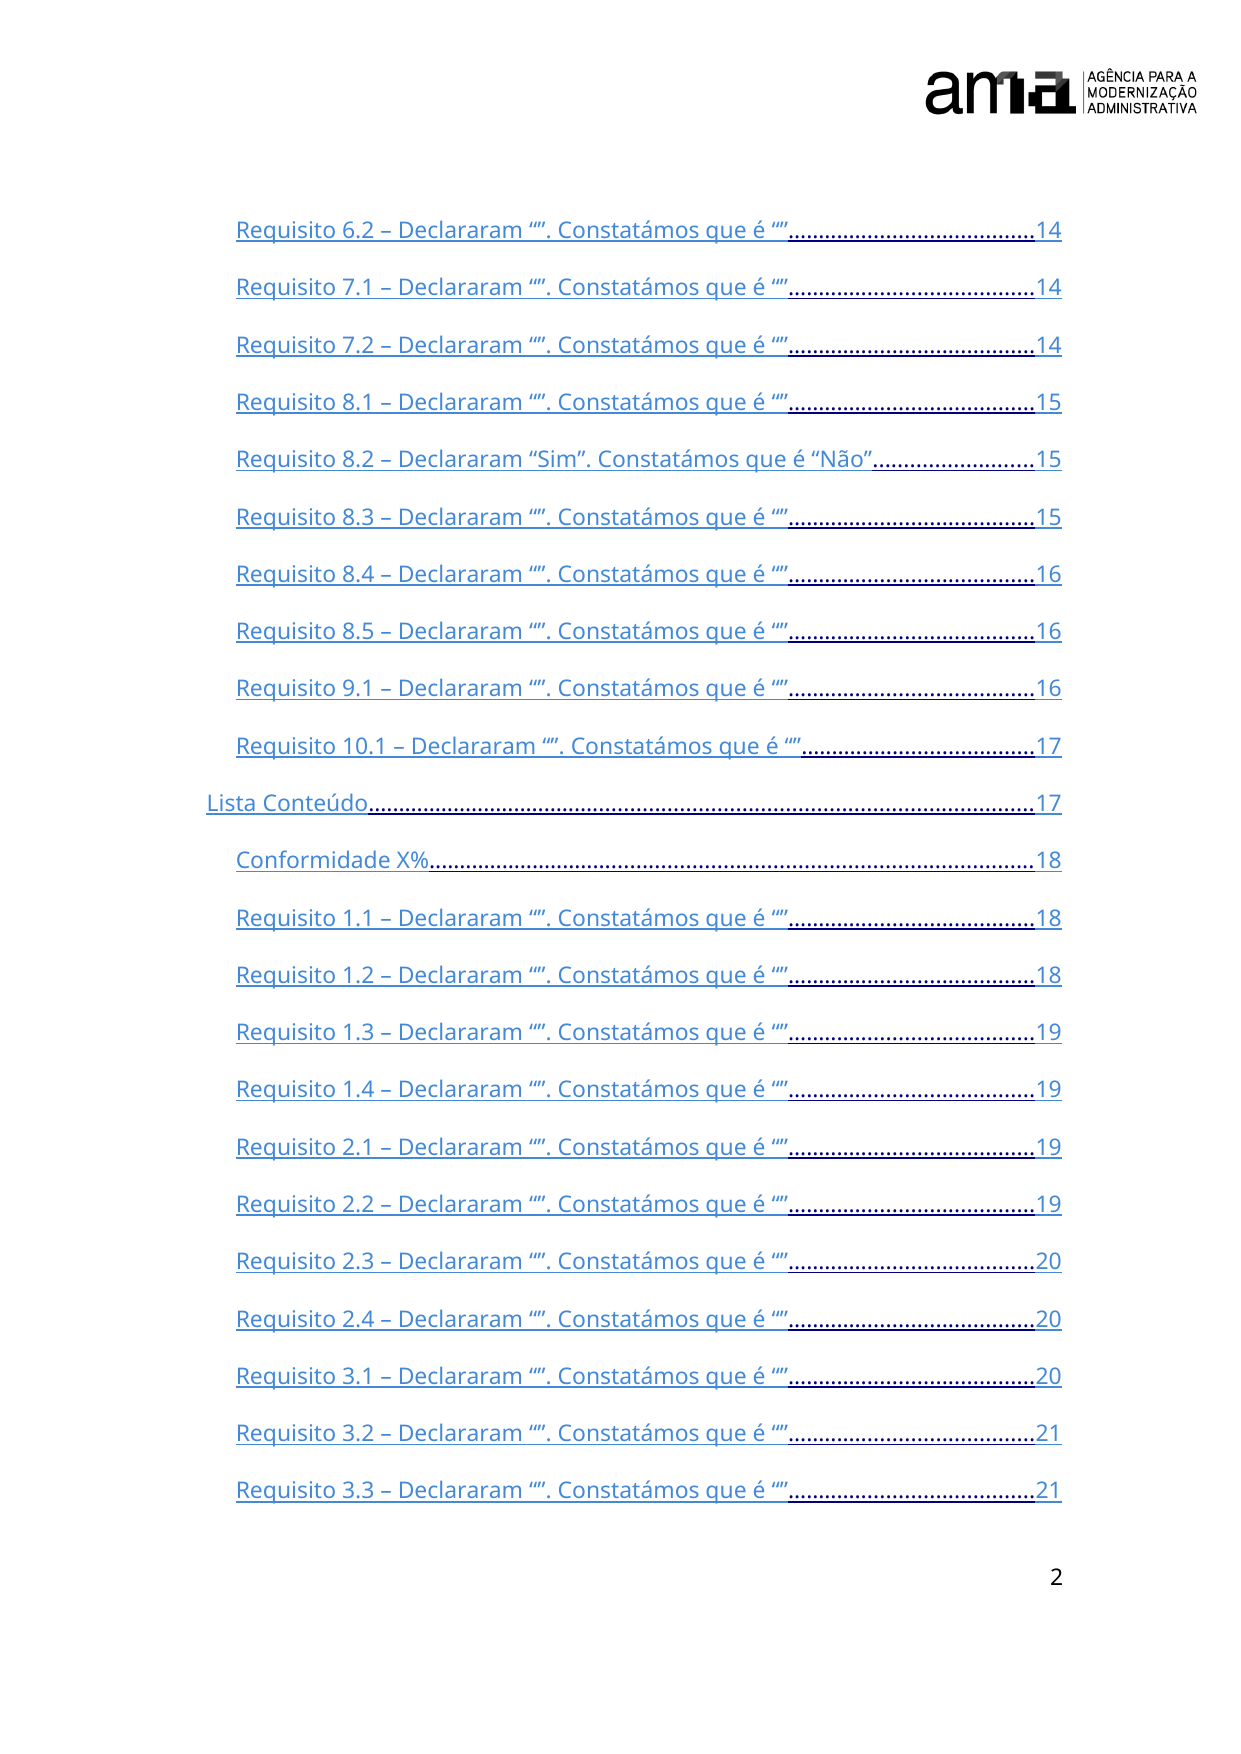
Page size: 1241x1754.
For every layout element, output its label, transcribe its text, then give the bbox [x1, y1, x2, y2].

text Requisito 2.3 – Declararam “”. Constatámos que é “” 20 [236, 1245, 1063, 1277]
text Requisito 8.1 – Declararam “”. Constatámos que é “” 15 [236, 386, 1063, 417]
text Requisito 1.1 – Declararam “”. Constatámos que é “” 18 [236, 902, 1063, 933]
text Requisito 8.5 – Declararam “”. Constatámos que é “” 16 [236, 615, 1063, 646]
text Requisito 9.1 – Declararam “”. Constatámos que é “” 16 [236, 672, 1063, 704]
text Requisito 3.2 – Declararam “”. Constatámos que é “” 21 [236, 1417, 1063, 1448]
text Requisito 2.1 – Declararam “”. Constatámos que é “” 19 [236, 1131, 1063, 1162]
text Requisito 1.3 – Declararam “”. Constatámos que é “” 19 [236, 1016, 1063, 1047]
text Requisito 2.4 – Declararam “”. Constatámos que é “” 20 [236, 1303, 1063, 1334]
text Requisito 1.2 – Declararam “”. Constatámos que é “” 18 [236, 959, 1063, 990]
text Requisito 8.4 – Declararam “”. Constatámos que é “” 16 [236, 558, 1063, 589]
text Conformidade X% 18 [236, 844, 1063, 876]
text Lista Conteúdo 17 [206, 787, 1063, 818]
text Requisito 10.1 – Declararam “”. Constatámos que é “” 17 [236, 730, 1063, 761]
text Requisito 8.3 – Declararam “”. Constatámos que é “” 15 [236, 501, 1063, 532]
text Requisito 3.1 – Declararam “”. Constatámos que é “” 20 [236, 1360, 1063, 1391]
text Requisito 8.2 – Declararam “Sim”. Constatámos que é “Não” 15 [236, 443, 1063, 474]
text Requisito 1.4 – Declararam “”. Constatámos que é “” 19 [236, 1073, 1063, 1105]
text Requisito 6.2 – Declararam “”. Constatámos que é “” 14 [236, 214, 1063, 245]
text Requisito 7.1 – Declararam “”. Constatámos que é “” 14 [236, 271, 1063, 303]
text Requisito 3.3 – Declararam “”. Constatámos que é “” 21 [236, 1474, 1063, 1506]
text Requisito 7.2 – Declararam “”. Constatámos que é “” 14 [236, 329, 1063, 360]
text Requisito 2.2 – Declararam “”. Constatámos que é “” 19 [236, 1188, 1063, 1219]
